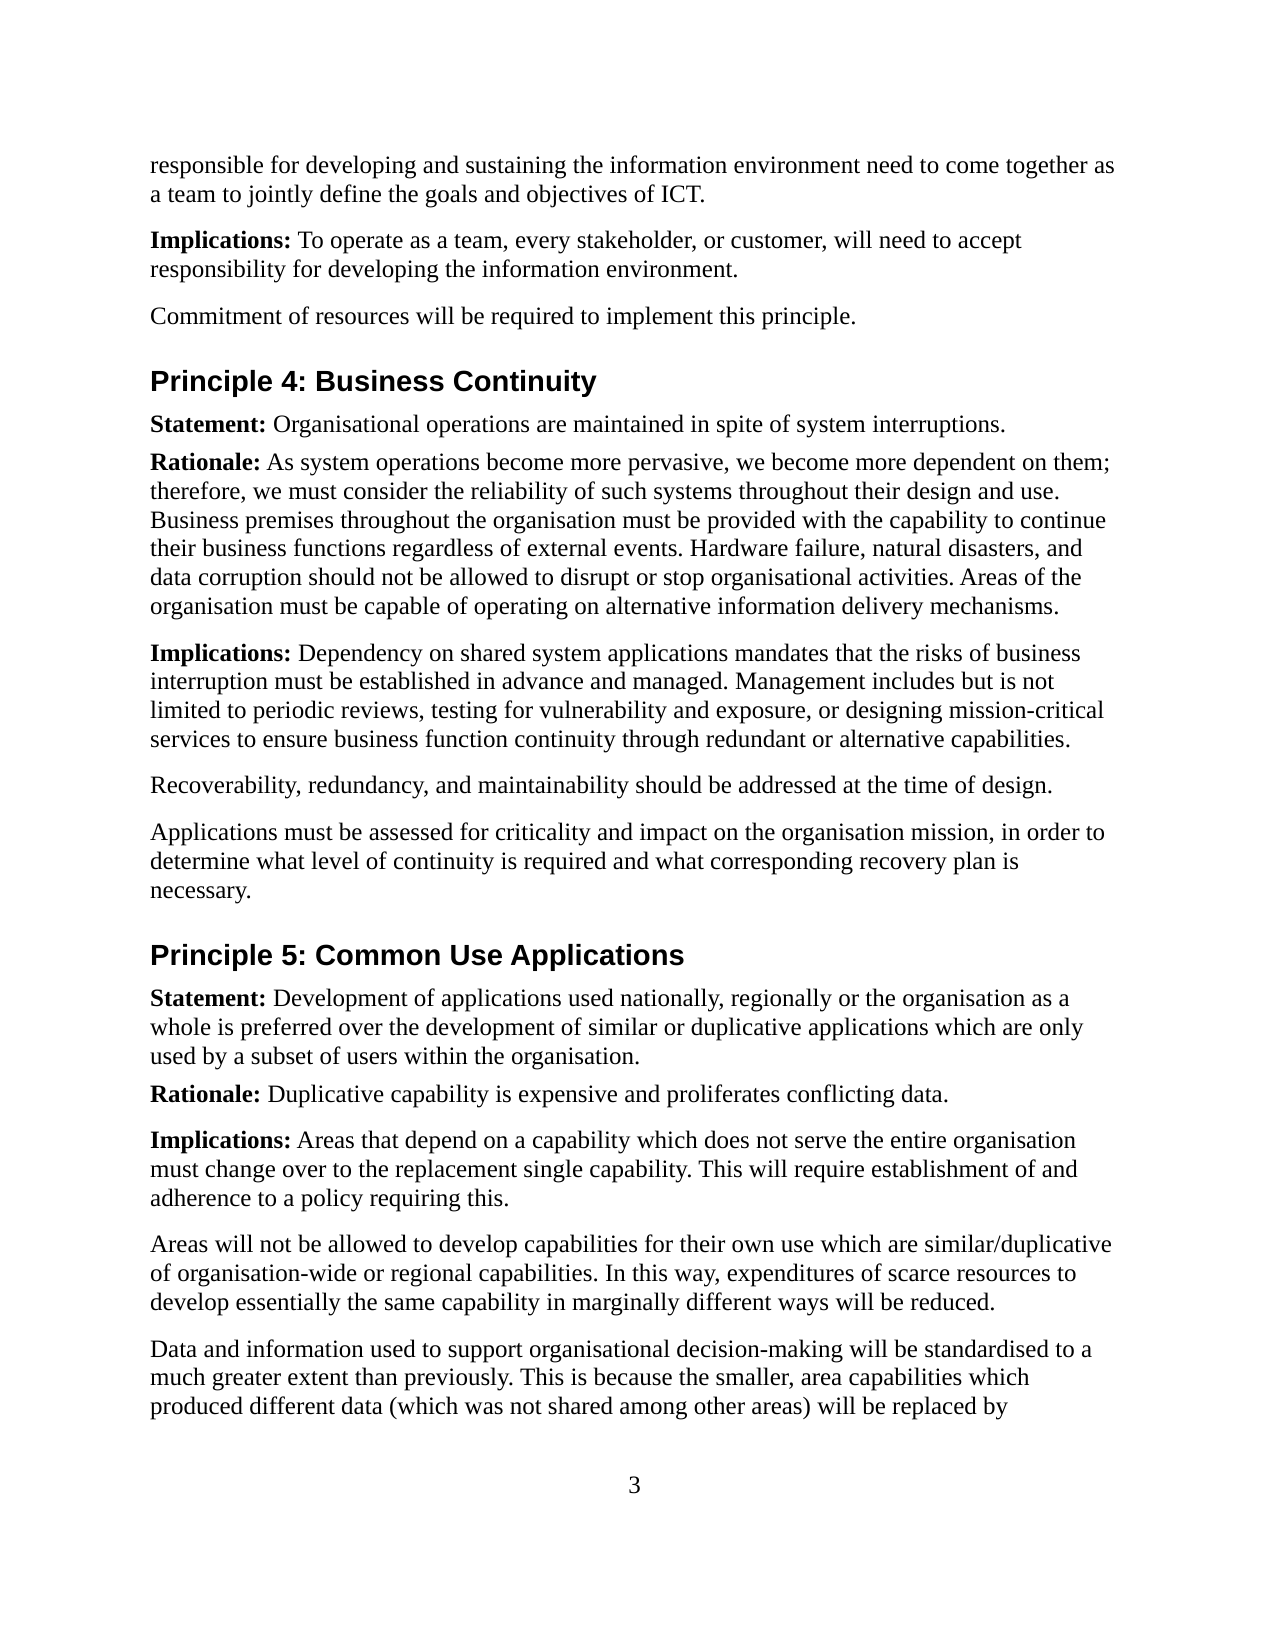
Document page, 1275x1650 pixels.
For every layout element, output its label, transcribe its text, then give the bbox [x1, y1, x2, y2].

subtitle Principle 5: Common Use Applications [150, 937, 1125, 971]
text Data and information used to support organisational decision-making will be standardised to a much greater extent than previously. This is because the smaller, area capabilities which produced different data (which was not shared among other areas) will be replaced by [150, 1334, 1125, 1420]
text Implications: To operate as a team, every stakeholder, or customer, will need to accept responsibility for developing the information environment. [150, 225, 1125, 283]
text Statement: Organisational operations are maintained in spite of system interruptions. [150, 409, 1125, 438]
text Implications: Areas that depend on a capability which does not serve the entire organisation must change over to the replacement single capability. This will require establishment of and adherence to a policy requiring this. [150, 1125, 1125, 1212]
text Applications must be assessed for criticality and impact on the organisation mission, in order to determine what level of continuity is required and what corresponding recovery plan is necessary. [150, 817, 1125, 903]
text Implications: Dependency on shared system applications mandates that the risks of business interruption must be established in advance and managed. Management includes but is not limited to periodic reviews, testing for vulnerability and exposure, or designing mission-critical services to ensure business function continuity through redundant or alternative capabilities. [150, 638, 1125, 753]
text Recoverability, redundancy, and maintainability should be addressed at the time of design. [150, 771, 1125, 799]
subtitle Principle 4: Business Continuity [150, 363, 1125, 397]
text Rationale: Duplicative capability is expensive and proliferates conflicting data. [150, 1079, 1125, 1107]
text Commitment of resources will be required to implement this principle. [150, 301, 1125, 329]
text Areas will not be allowed to develop capabilities for their own use which are similar/duplicative of organisation-wide or regional capabilities. In this way, expenditures of scarce resources to develop essentially the same capability in marginally different ways will be reduced. [150, 1229, 1125, 1316]
text Rationale: As system operations become more pervasive, we become more dependent on them; therefore, we must consider the reliability of such systems throughout their design and use. Business premises throughout the organisation must be provided with the capability to continue their business functions regardless of external events. Hardware failure, natural disasters, and data corruption should not be allowed to disrupt or stop organisational activities. Areas of the organisation must be capable of operating on alternative information delivery mechanisms. [150, 447, 1125, 620]
text Statement: Development of applications used nationally, regionally or the organisation as a whole is preferred over the development of similar or duplicative applications which are only used by a subset of users within the organisation. [150, 983, 1125, 1070]
text responsible for developing and sustaining the information environment need to come together as a team to jointly define the goals and objectives of ICT. [150, 150, 1125, 207]
